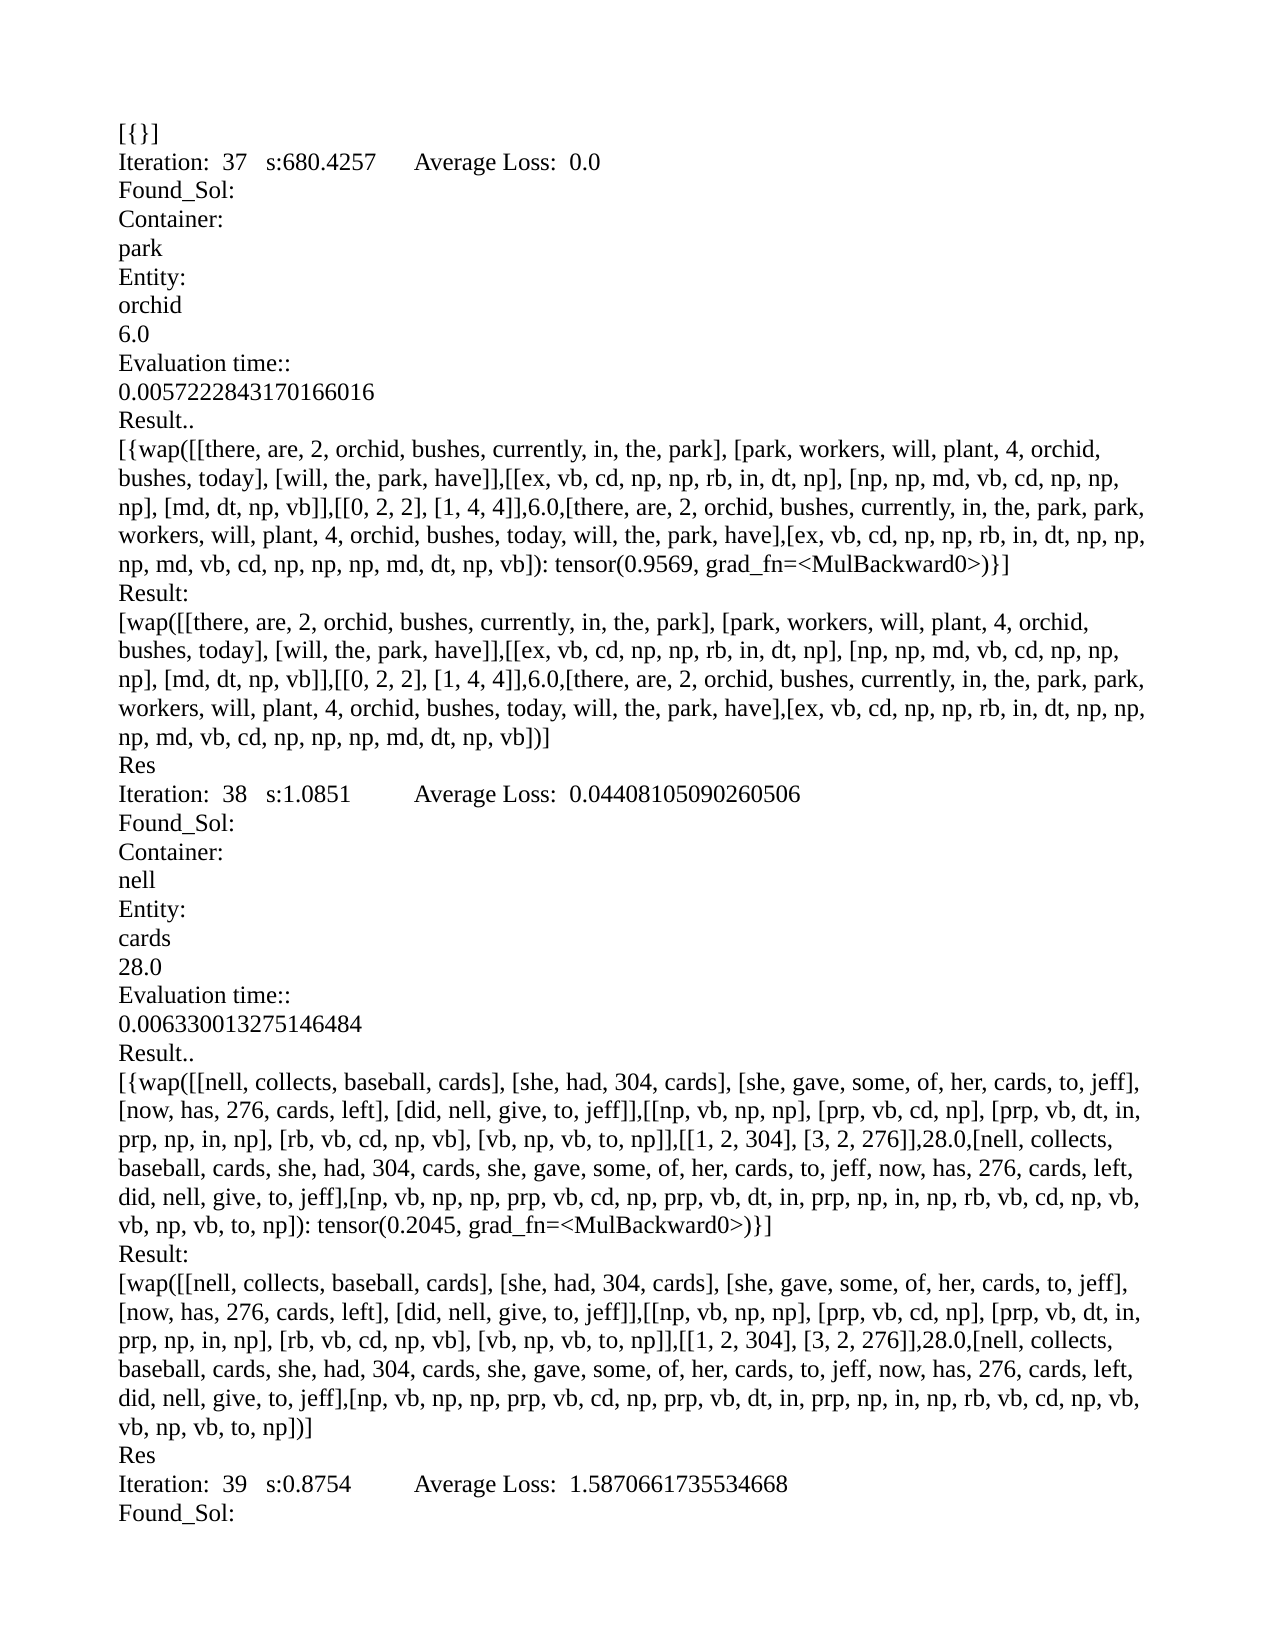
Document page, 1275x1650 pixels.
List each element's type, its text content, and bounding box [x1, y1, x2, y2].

text Container: [118, 204, 1157, 233]
text nell [118, 866, 1157, 894]
text Iteration: 39 s:0.8754 Average Loss: 1.5870661735534668 [118, 1469, 1157, 1498]
text [{wap([[there, are, 2, orchid, bushes, currently, in, the, park], [park, workers, will, plant, 4, orchid, bushes, today], [will, the, park, have]],[[ex, vb, cd, np, np, rb, in, dt, np], [np, np, md, vb, cd, np, np, np], [md, dt, np, vb]],[[0, 2, 2], [1, 4, 4]],6.0,[there, are, 2, orchid, bushes, currently, in, the, park, park, workers, will, plant, 4, orchid, bushes, today, will, the, park, have],[ex, vb, cd, np, np, rb, in, dt, np, np, np, md, vb, cd, np, np, np, md, dt, np, vb]): tensor(0.9569, grad_fn=<MulBackward0>)}] [118, 434, 1157, 578]
text orchid [118, 291, 1157, 319]
text [wap([[there, are, 2, orchid, bushes, currently, in, the, park], [park, workers, will, plant, 4, orchid, bushes, today], [will, the, park, have]],[[ex, vb, cd, np, np, rb, in, dt, np], [np, np, md, vb, cd, np, np, np], [md, dt, np, vb]],[[0, 2, 2], [1, 4, 4]],6.0,[there, are, 2, orchid, bushes, currently, in, the, park, park, workers, will, plant, 4, orchid, bushes, today, will, the, park, have],[ex, vb, cd, np, np, rb, in, dt, np, np, np, md, vb, cd, np, np, np, md, dt, np, vb])] [118, 607, 1157, 751]
text 0.006330013275146484 [118, 1009, 1157, 1038]
text Evaluation time:: [118, 981, 1157, 1009]
text Result: [118, 1239, 1157, 1268]
text Entity: [118, 262, 1157, 291]
text [wap([[nell, collects, baseball, cards], [she, had, 304, cards], [she, gave, some, of, her, cards, to, jeff], [now, has, 276, cards, left], [did, nell, give, to, jeff]],[[np, vb, np, np], [prp, vb, cd, np], [prp, vb, dt, in, prp, np, in, np], [rb, vb, cd, np, vb], [vb, np, vb, to, np]],[[1, 2, 304], [3, 2, 276]],28.0,[nell, collects, baseball, cards, she, had, 304, cards, she, gave, some, of, her, cards, to, jeff, now, has, 276, cards, left, did, nell, give, to, jeff],[np, vb, np, np, prp, vb, cd, np, prp, vb, dt, in, prp, np, in, np, rb, vb, cd, np, vb, vb, np, vb, to, np])] [118, 1268, 1157, 1441]
text Evaluation time:: [118, 348, 1157, 377]
text Found_Sol: [118, 176, 1157, 204]
text Res [118, 751, 1157, 779]
text park [118, 233, 1157, 262]
text Entity: [118, 894, 1157, 923]
text Result.. [118, 1038, 1157, 1067]
text cards [118, 923, 1157, 952]
text 28.0 [118, 952, 1157, 981]
text Iteration: 37 s:680.4257 Average Loss: 0.0 [118, 147, 1157, 176]
text Found_Sol: [118, 808, 1157, 837]
text 0.0057222843170166016 [118, 377, 1157, 406]
text Iteration: 38 s:1.0851 Average Loss: 0.04408105090260506 [118, 779, 1157, 808]
text [{}] [118, 118, 1157, 147]
text Result: [118, 578, 1157, 607]
text Container: [118, 837, 1157, 866]
text 6.0 [118, 319, 1157, 348]
text Res [118, 1441, 1157, 1469]
text Found_Sol: [118, 1498, 1157, 1527]
text [{wap([[nell, collects, baseball, cards], [she, had, 304, cards], [she, gave, some, of, her, cards, to, jeff], [now, has, 276, cards, left], [did, nell, give, to, jeff]],[[np, vb, np, np], [prp, vb, cd, np], [prp, vb, dt, in, prp, np, in, np], [rb, vb, cd, np, vb], [vb, np, vb, to, np]],[[1, 2, 304], [3, 2, 276]],28.0,[nell, collects, baseball, cards, she, had, 304, cards, she, gave, some, of, her, cards, to, jeff, now, has, 276, cards, left, did, nell, give, to, jeff],[np, vb, np, np, prp, vb, cd, np, prp, vb, dt, in, prp, np, in, np, rb, vb, cd, np, vb, vb, np, vb, to, np]): tensor(0.2045, grad_fn=<MulBackward0>)}] [118, 1067, 1157, 1239]
text Result.. [118, 406, 1157, 434]
